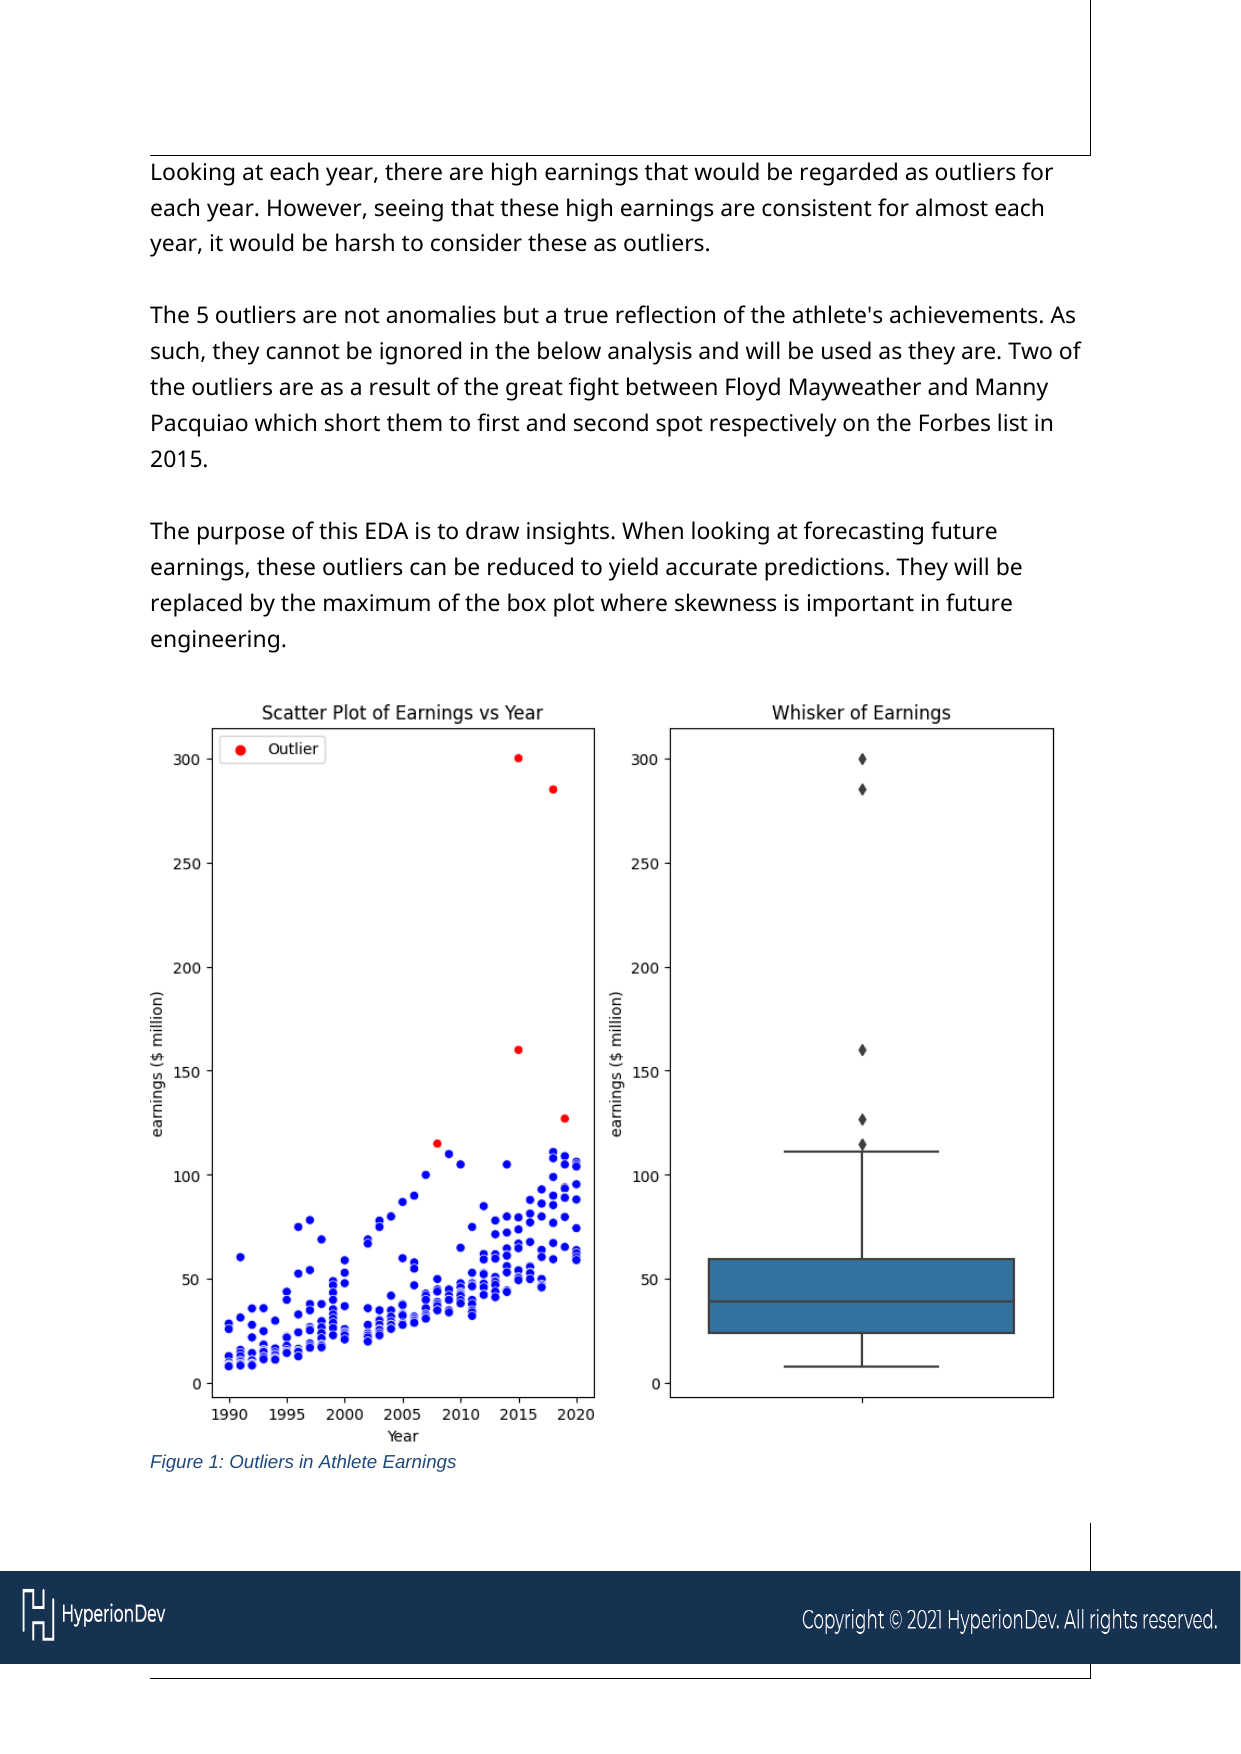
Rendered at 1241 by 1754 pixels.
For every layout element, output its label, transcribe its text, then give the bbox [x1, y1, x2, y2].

text The 5 outliers are not anomalies but a true reflection of the athlete's achievements. As such, they cannot be ignored in the below analysis and will be used as they are. Two of the outliers are as a result of the great fight between Floyd Mayweather and Manny Pacquiao which short them to first and second spot respectively on the Forbes list in 2015. [150, 299, 1091, 474]
text The purpose of this EDA is to draw insights. When looking at forecasting future earnings, these outliers can be reduced to yield accurate predictions. They will be replaced by the maximum of the box plot where skewness is important in future engineering. [150, 515, 1091, 654]
text Figure 1: Outliers in Athlete Earnings [150, 1451, 1091, 1472]
text Looking at each year, there are high earnings that would be regarded as outliers for each year. However, seeing that these high earnings are consistent for almost each year, it would be harsh to consider these as outliers. [150, 156, 1091, 259]
